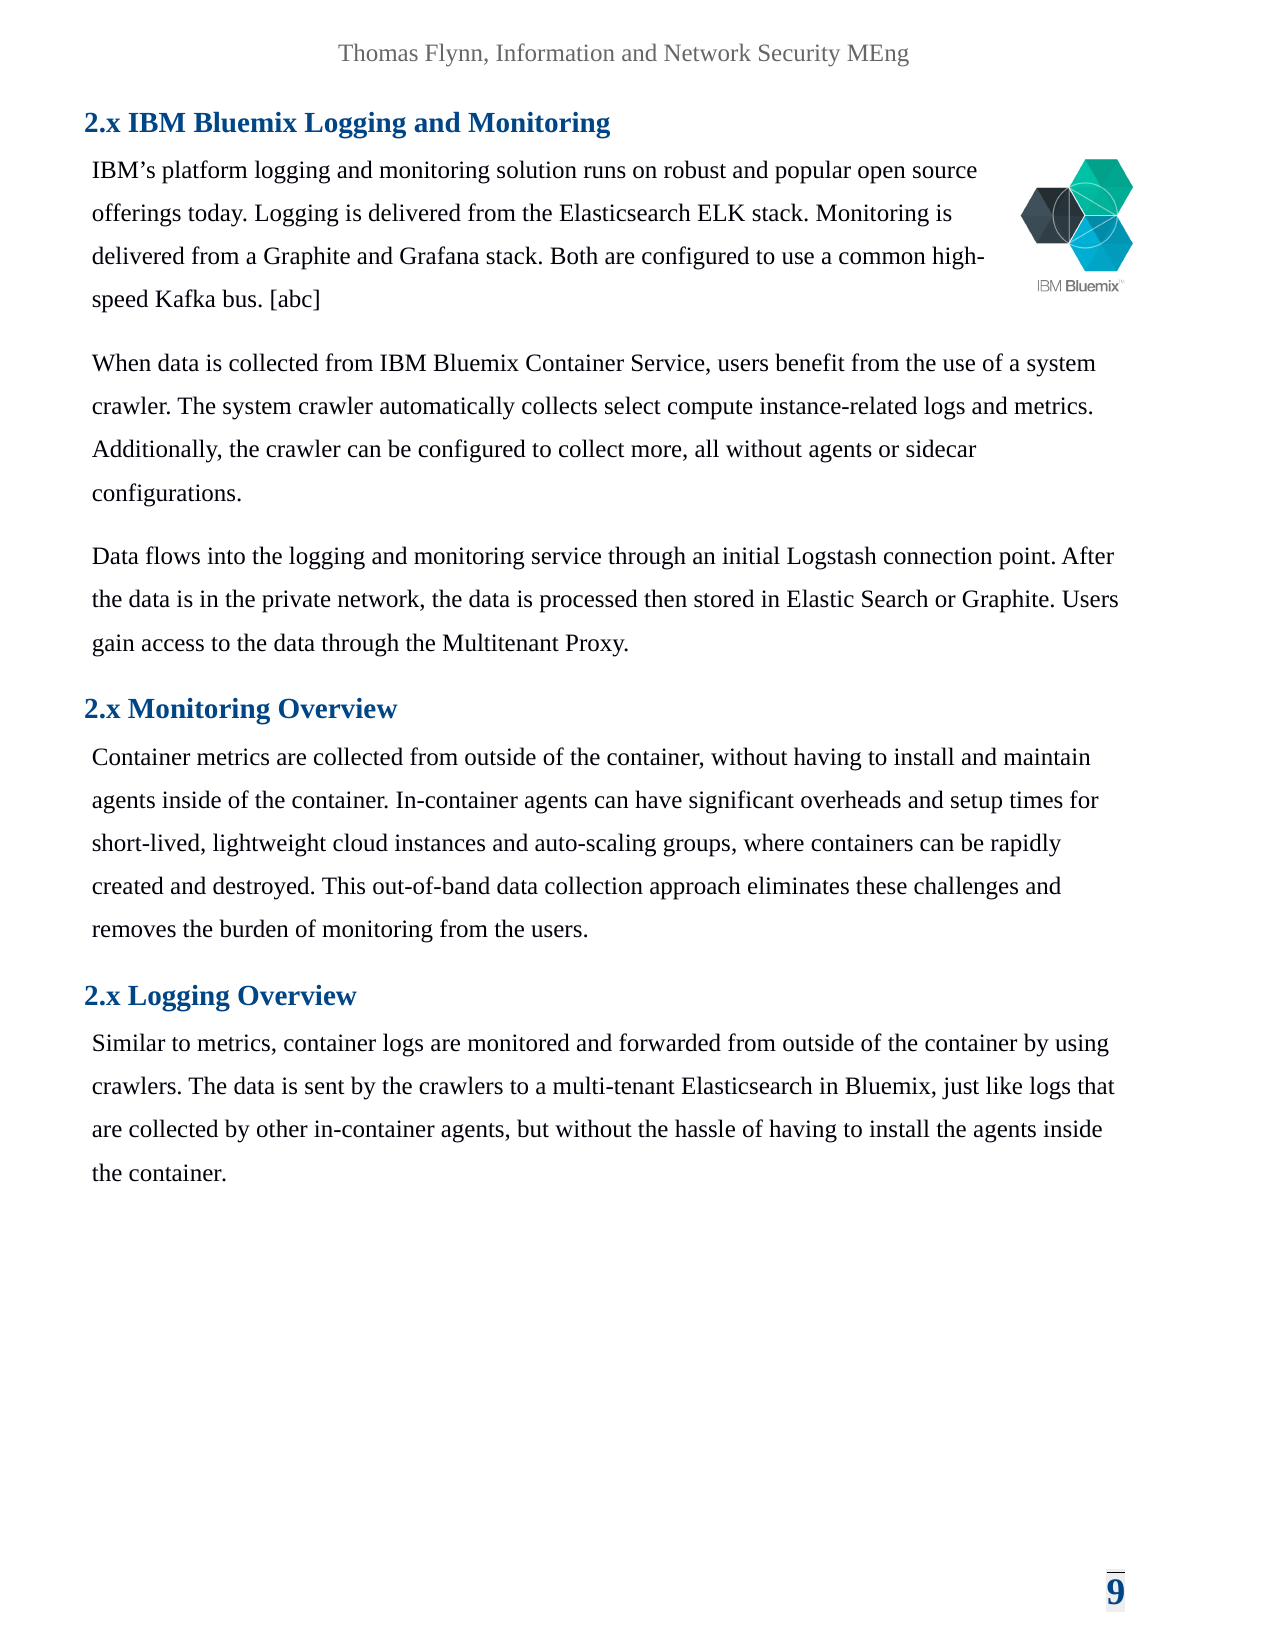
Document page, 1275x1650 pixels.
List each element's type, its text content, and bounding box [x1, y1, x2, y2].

text IBM’s platform logging and monitoring solution runs on robust and popular open source offerings today. Logging is delivered from the Elasticsearch ELK stack. Monitoring is delivered from a Graphite and Grafana stack. Both are configured to use a common high-speed Kafka bus. [abc] [92, 155, 1125, 313]
subtitle 2.x IBM Bluemix Logging and Monitoring [81, 105, 1125, 138]
text Similar to metrics, container logs are monitored and forwarded from outside of the container by using crawlers. The data is sent by the crawlers to a multi-tenant Elasticsearch in Bluemix, just like logs that are collected by other in-container agents, but without the hassle of having to install the agents inside the container. [92, 1028, 1125, 1186]
text Data flows into the logging and monitoring service through an initial Logstash connection point. After the data is in the private network, the data is processed then stored in Elastic Search or Graphite. Users gain access to the data through the Multitenant Proxy. [92, 541, 1125, 656]
text Container metrics are collected from outside of the container, without having to install and maintain agents inside of the container. In-container agents can have significant overheads and setup times for short-lived, lightweight cloud instances and auto-scaling groups, where containers can be rapidly created and destroyed. This out-of-band data collection approach eliminates these challenges and removes the burden of monitoring from the users. [92, 742, 1125, 943]
subtitle 2.x Monitoring Overview [81, 691, 1125, 725]
text When data is collected from IBM Bluemix Container Service, users benefit from the use of a system crawler. The system crawler automatically collects select compute instance-related logs and metrics. Additionally, the crawler can be configured to collect more, all without agents or sidecar configurations. [92, 348, 1125, 506]
picture [1012, 148, 1141, 301]
subtitle 2.x Logging Overview [81, 978, 1125, 1012]
